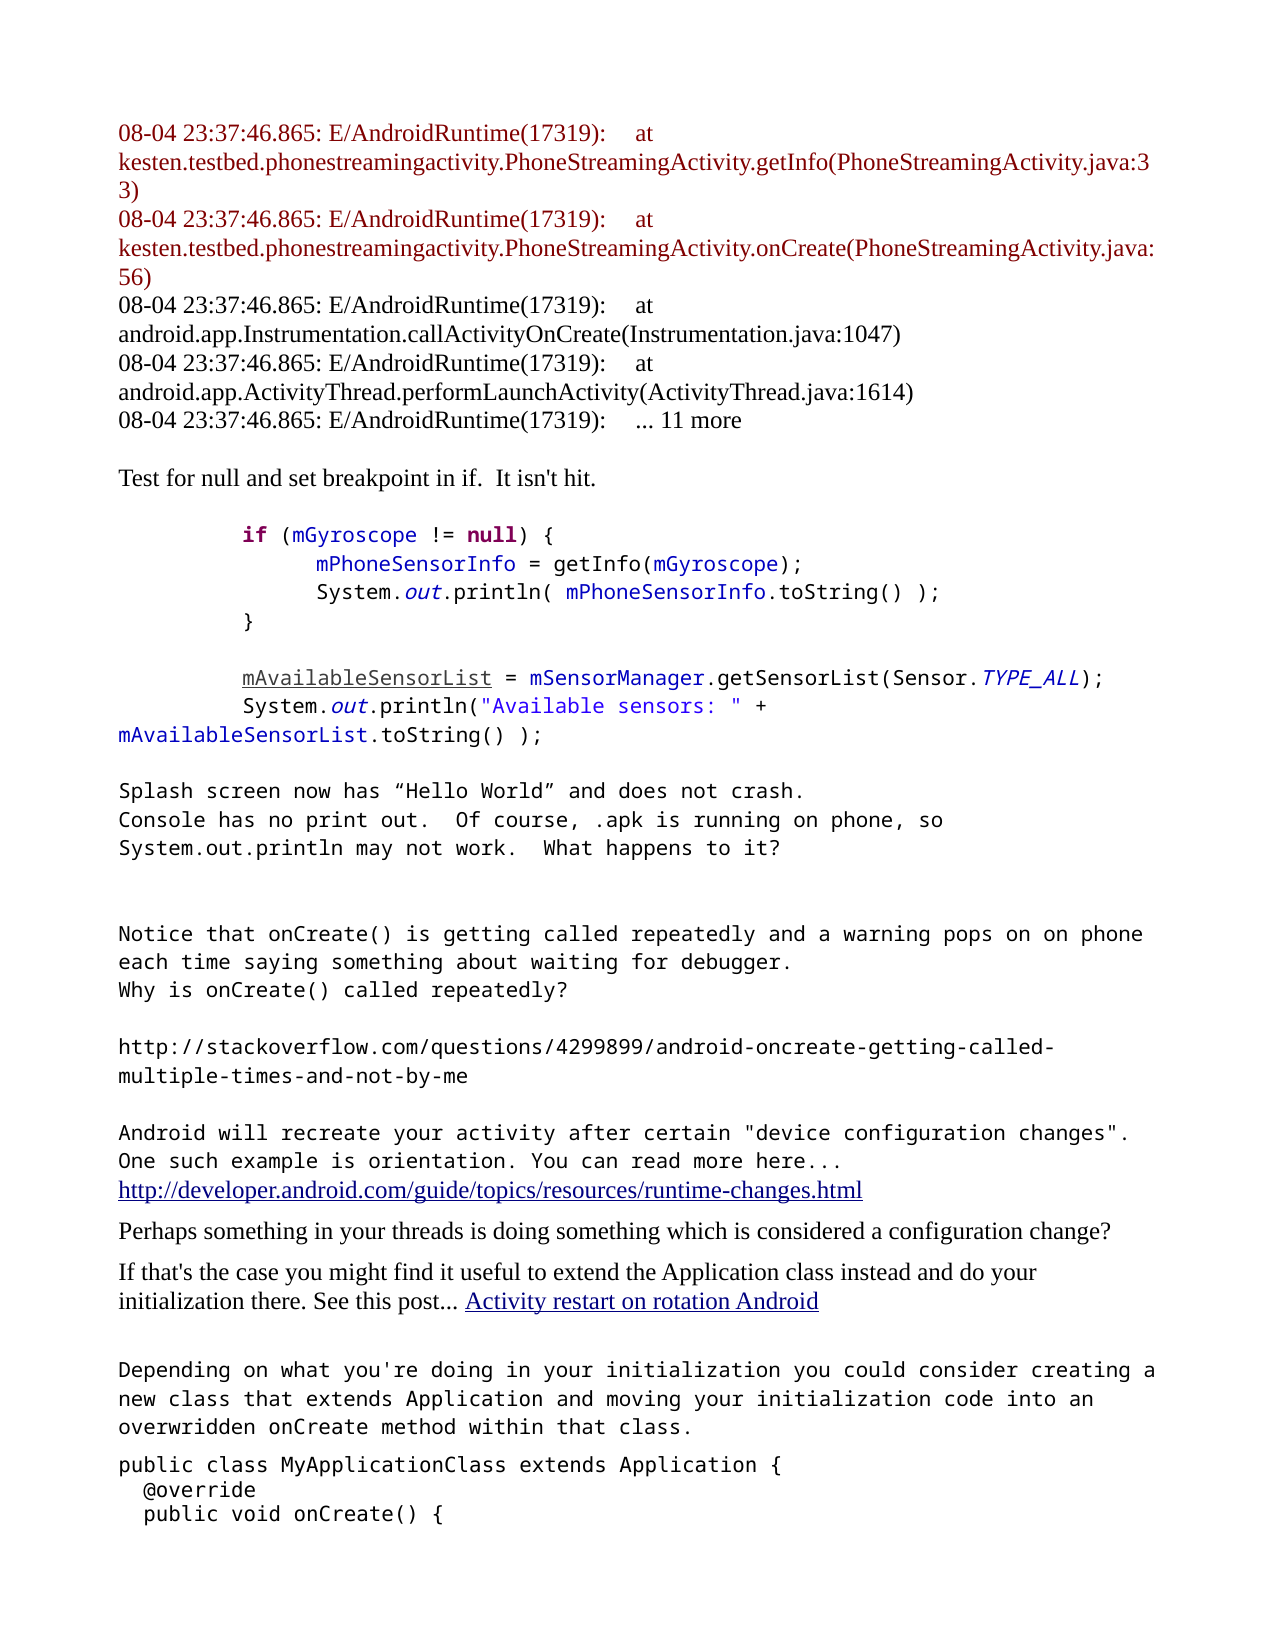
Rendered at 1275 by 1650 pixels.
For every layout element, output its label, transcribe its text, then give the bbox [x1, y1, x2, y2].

text Depending on what you're doing in your initialization you could consider creating a new class that extends Application and moving your initialization code into an overwridden onCreate method within that class. [118, 1356, 1157, 1441]
text http://stackoverflow.com/questions/4299899/android-oncreate-getting-called-multiple-times-and-not-by-me [118, 1032, 1157, 1089]
text if (mGyroscope != null) { [118, 521, 1157, 549]
text If that's the case you might find it useful to extend the Application class instead and do your initialization there. See this post... Activity restart on rotation Android [118, 1257, 1157, 1315]
text System.out.println("Available sensors: " + mAvailableSensorList.toString() ); [118, 691, 1157, 748]
text Notice that onCreate() is getting called repeatedly and a warning pops on on phone each time saying something about waiting for debugger. [118, 919, 1157, 976]
text public class MyApplicationClass extends Application { [118, 1453, 1157, 1478]
text } [118, 606, 1157, 634]
text public void onCreate() { [118, 1502, 1157, 1526]
text 08-04 23:37:46.865: E/AndroidRuntime(17319): at android.app.Instrumentation.callActivityOnCreate(Instrumentation.java:1047) [118, 291, 1157, 348]
text 08-04 23:37:46.865: E/AndroidRuntime(17319): at kesten.testbed.phonestreamingactivity.PhoneStreamingActivity.getInfo(PhoneStreamingActivity.java:33) [118, 118, 1157, 204]
text System.out.println( mPhoneSensorInfo.toString() ); [118, 577, 1157, 606]
text Perhaps something in your threads is doing something which is considered a configuration change? [118, 1216, 1157, 1245]
text Why is onCreate() called repeatedly? [118, 976, 1157, 1004]
text Splash screen now has “Hello World” and does not crash. [118, 777, 1157, 805]
text Console has no print out. Of course, .apk is running on phone, so System.out.println may not work. What happens to it? [118, 805, 1157, 862]
text 08-04 23:37:46.865: E/AndroidRuntime(17319): ... 11 more [118, 406, 1157, 434]
text 08-04 23:37:46.865: E/AndroidRuntime(17319): at android.app.ActivityThread.performLaunchActivity(ActivityThread.java:1614) [118, 348, 1157, 406]
text mAvailableSensorList = mSensorManager.getSensorList(Sensor.TYPE_ALL); [118, 663, 1157, 691]
text @override [118, 1478, 1157, 1502]
text 08-04 23:37:46.865: E/AndroidRuntime(17319): at kesten.testbed.phonestreamingactivity.PhoneStreamingActivity.onCreate(PhoneStreamingActivity.java:56) [118, 204, 1157, 291]
text Test for null and set breakpoint in if. It isn't hit. [118, 463, 1157, 492]
text Android will recreate your activity after certain "device configuration changes". One such example is orientation. You can read more here... http://developer.android.com/guide/topics/resources/runtime-changes.html [118, 1118, 1157, 1203]
text mPhoneSensorInfo = getInfo(mGyroscope); [118, 549, 1157, 577]
